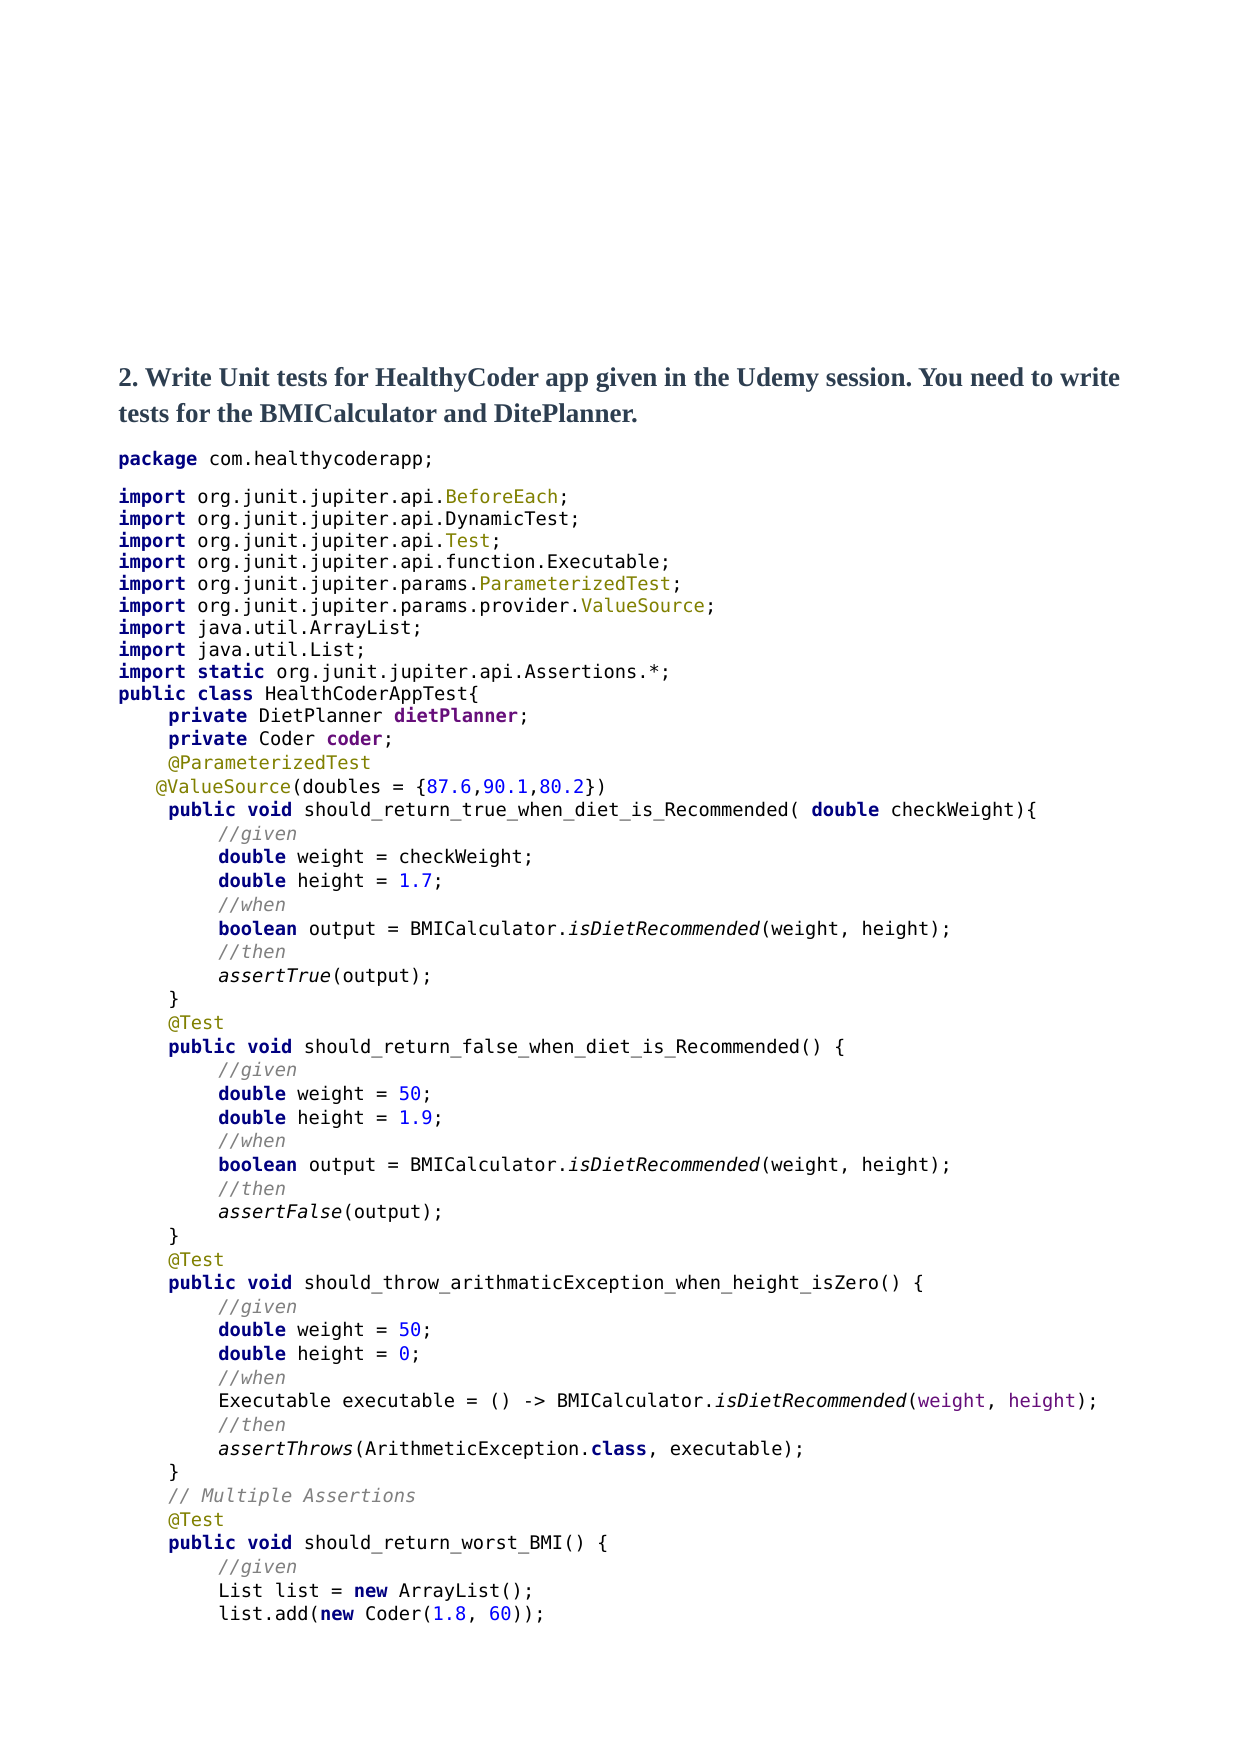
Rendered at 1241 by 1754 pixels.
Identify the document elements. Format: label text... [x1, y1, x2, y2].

text import org.junit.jupiter.params.provider.ValueSource; [118, 595, 1122, 617]
text double weight = checkWeight; [118, 847, 1122, 870]
text assertTrue(output); [118, 965, 1122, 988]
text //when [118, 1367, 1122, 1390]
text double weight = 50; [118, 1083, 1122, 1107]
text import org.junit.jupiter.params.ParameterizedTest; [118, 573, 1122, 595]
text } [118, 1225, 1122, 1248]
text //given [118, 823, 1122, 847]
text package com.healthycoderapp; [118, 448, 1122, 470]
text Executable executable = () -> BMICalculator.isDietRecommended(weight, height); [118, 1390, 1122, 1414]
text //given [118, 1296, 1122, 1319]
text } [118, 1461, 1122, 1485]
text assertThrows(ArithmeticException.class, executable); [118, 1438, 1122, 1461]
text //when [118, 1130, 1122, 1154]
text private Coder coder; [118, 728, 1122, 752]
text boolean output = BMICalculator.isDietRecommended(weight, height); [118, 917, 1122, 941]
text @ValueSource(doubles = {87.6,90.1,80.2}) [118, 776, 1122, 799]
text 2. Write Unit tests for HealthyCoder app given in the Udemy session. You need to write tests for the BMICalculator and DitePlanner. [118, 361, 1122, 428]
text @ParameterizedTest [118, 752, 1122, 776]
text double height = 1.9; [118, 1107, 1122, 1130]
text import org.junit.jupiter.api.DynamicTest; [118, 508, 1122, 530]
text public void should_return_worst_BMI() { [118, 1532, 1122, 1556]
text double height = 1.7; [118, 870, 1122, 894]
text List list = new ArrayList(); [118, 1579, 1122, 1603]
text @Test [118, 1509, 1122, 1532]
text import org.junit.jupiter.api.Test; [118, 530, 1122, 552]
text import java.util.List; [118, 639, 1122, 661]
text // Multiple Assertions [118, 1485, 1122, 1509]
text public void should_return_false_when_diet_is_Recommended() { [118, 1036, 1122, 1059]
text //then [118, 1178, 1122, 1201]
text } [118, 988, 1122, 1012]
text public void should_throw_arithmaticException_when_height_isZero() { [118, 1272, 1122, 1296]
text double height = 0; [118, 1343, 1122, 1367]
text boolean output = BMICalculator.isDietRecommended(weight, height); [118, 1154, 1122, 1178]
text import org.junit.jupiter.api.function.Executable; [118, 552, 1122, 573]
text public class HealthCoderAppTest{ [118, 683, 1122, 705]
text public void should_return_true_when_diet_is_Recommended( double checkWeight){ [118, 799, 1122, 823]
text double weight = 50; [118, 1319, 1122, 1343]
text //then [118, 941, 1122, 965]
text @Test [118, 1012, 1122, 1036]
text //then [118, 1414, 1122, 1438]
text private DietPlanner dietPlanner; [118, 705, 1122, 728]
text //when [118, 894, 1122, 917]
text import java.util.ArrayList; [118, 617, 1122, 639]
text import org.junit.jupiter.api.BeforeEach; [118, 486, 1122, 508]
text import static org.junit.jupiter.api.Assertions.*; [118, 661, 1122, 683]
text @Test [118, 1248, 1122, 1272]
text //given [118, 1059, 1122, 1083]
text list.add(new Coder(1.8, 60)); [118, 1603, 1122, 1627]
text assertFalse(output); [118, 1201, 1122, 1225]
text //given [118, 1556, 1122, 1579]
